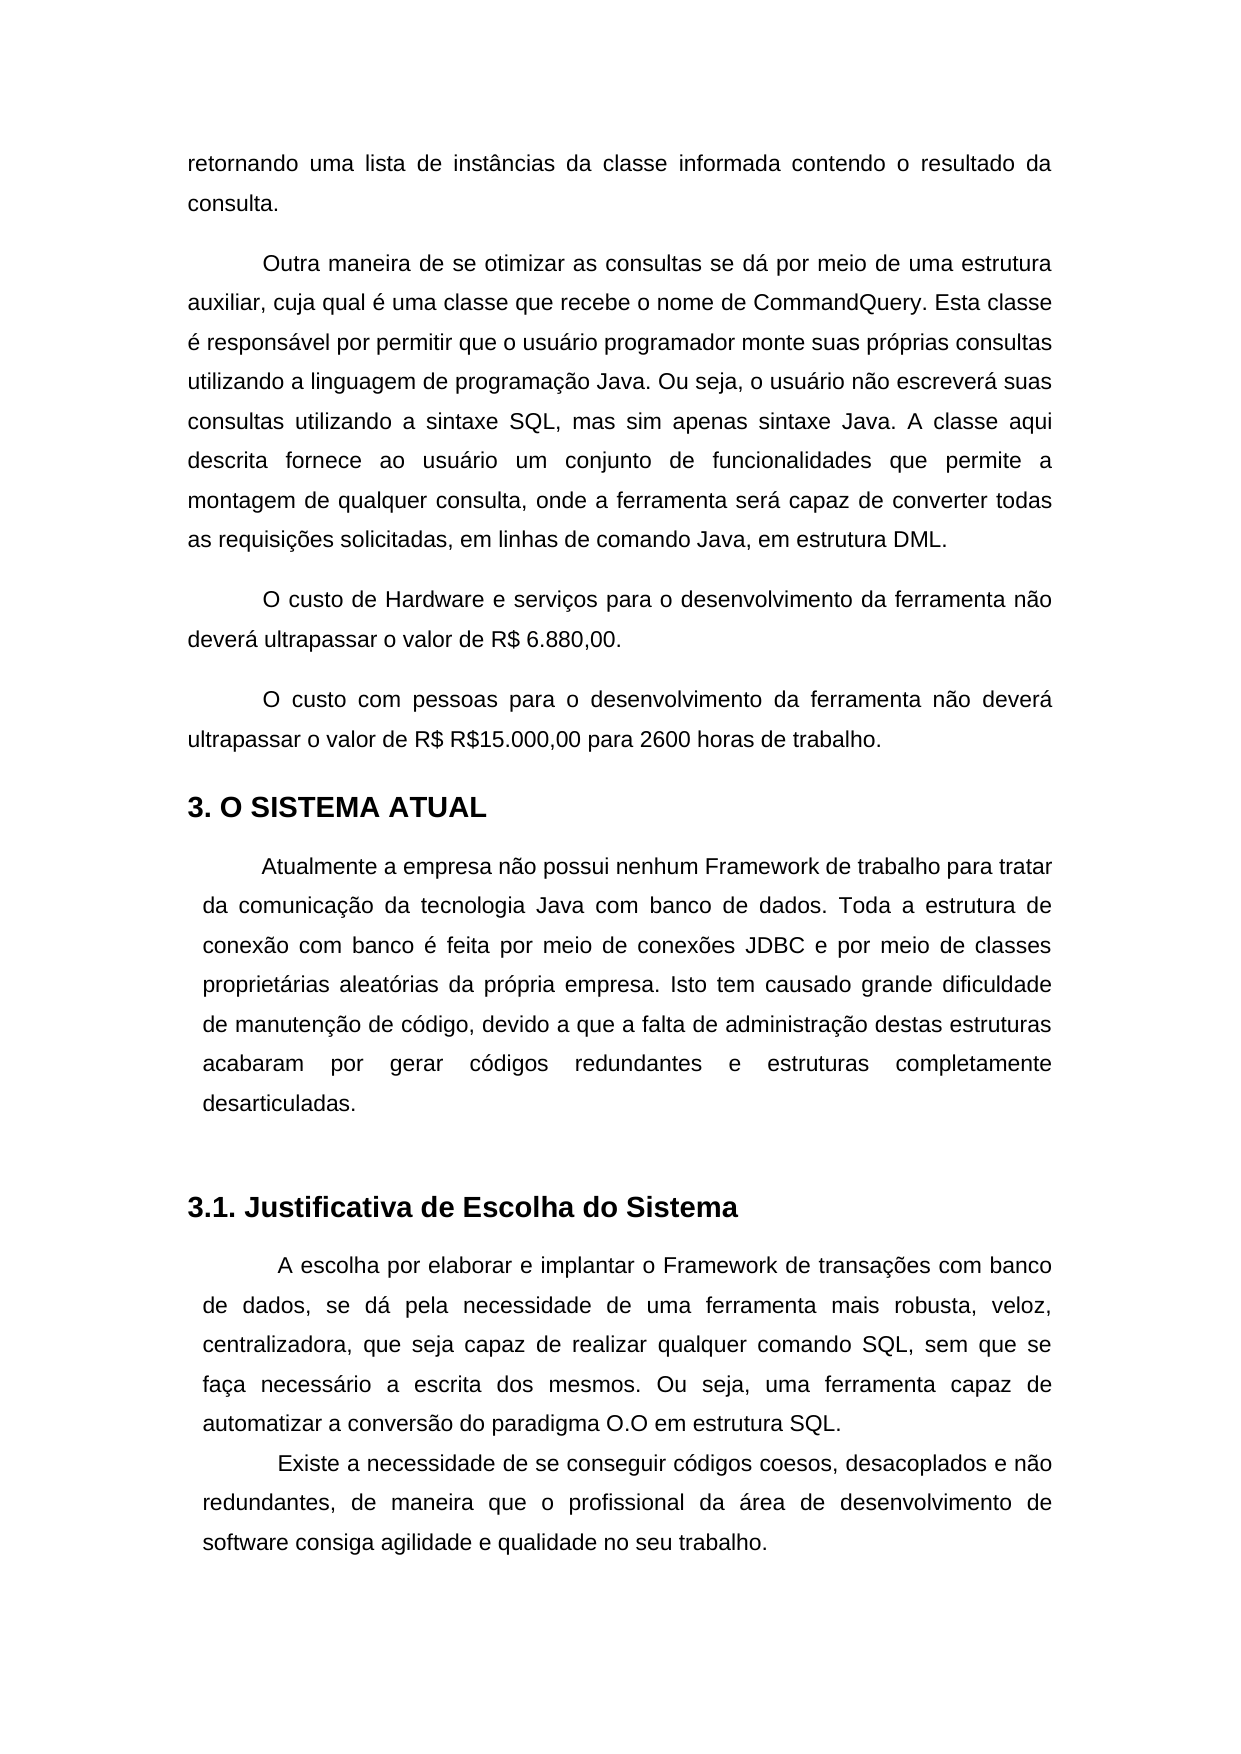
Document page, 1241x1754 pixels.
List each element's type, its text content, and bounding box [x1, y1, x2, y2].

list Atualmente a empresa não possui nenhum Framework de trabalho para tratar da comunicação da tecnologia Java com banco de dados. Toda a estrutura de conexão com banco é feita por meio de conexões JDBC e por meio de classes proprietárias aleatórias da própria empresa. Isto tem causado grande dificuldade de manutenção de código, devido a que a falta de administração destas estruturas acabaram por gerar códigos redundantes e estruturas completamente desarticuladas. [202, 853, 1053, 1116]
text O custo de Hardware e serviços para o desenvolvimento da ferramenta não deverá ultrapassar o valor de R$ 6.880,00. [187, 586, 1053, 652]
text O custo com pessoas para o desenvolvimento da ferramenta não deverá ultrapassar o valor de R$ R$15.000,00 para 2600 horas de trabalho. [187, 686, 1053, 752]
subtitle 3.1. Justificativa de Escolha do Sistema [187, 1190, 1053, 1223]
list Existe a necessidade de se conseguir códigos coesos, desacoplados e não redundantes, de maneira que o profissional da área de desenvolvimento de software consiga agilidade e qualidade no seu trabalho. [202, 1450, 1053, 1555]
list A escolha por elaborar e implantar o Framework de transações com banco de dados, se dá pela necessidade de uma ferramenta mais robusta, veloz, centralizadora, que seja capaz de realizar qualquer comando SQL, sem que se faça necessário a escrita dos mesmos. Ou seja, uma ferramenta capaz de automatizar a conversão do paradigma O.O em estrutura SQL. [202, 1252, 1053, 1437]
subtitle 3. O SISTEMA ATUAL [187, 790, 1053, 824]
text retornando uma lista de instâncias da classe informada contendo o resultado da consulta. [187, 150, 1053, 216]
text Outra maneira de se otimizar as consultas se dá por meio de uma estrutura auxiliar, cuja qual é uma classe que recebe o nome de CommandQuery. Esta classe é responsável por permitir que o usuário programador monte suas próprias consultas utilizando a linguagem de programação Java. Ou seja, o usuário não escreverá suas consultas utilizando a sintaxe SQL, mas sim apenas sintaxe Java. A classe aqui descrita fornece ao usuário um conjunto de funcionalidades que permite a montagem de qualquer consulta, onde a ferramenta será capaz de converter todas as requisições solicitadas, em linhas de comando Java, em estrutura DML. [187, 250, 1053, 552]
